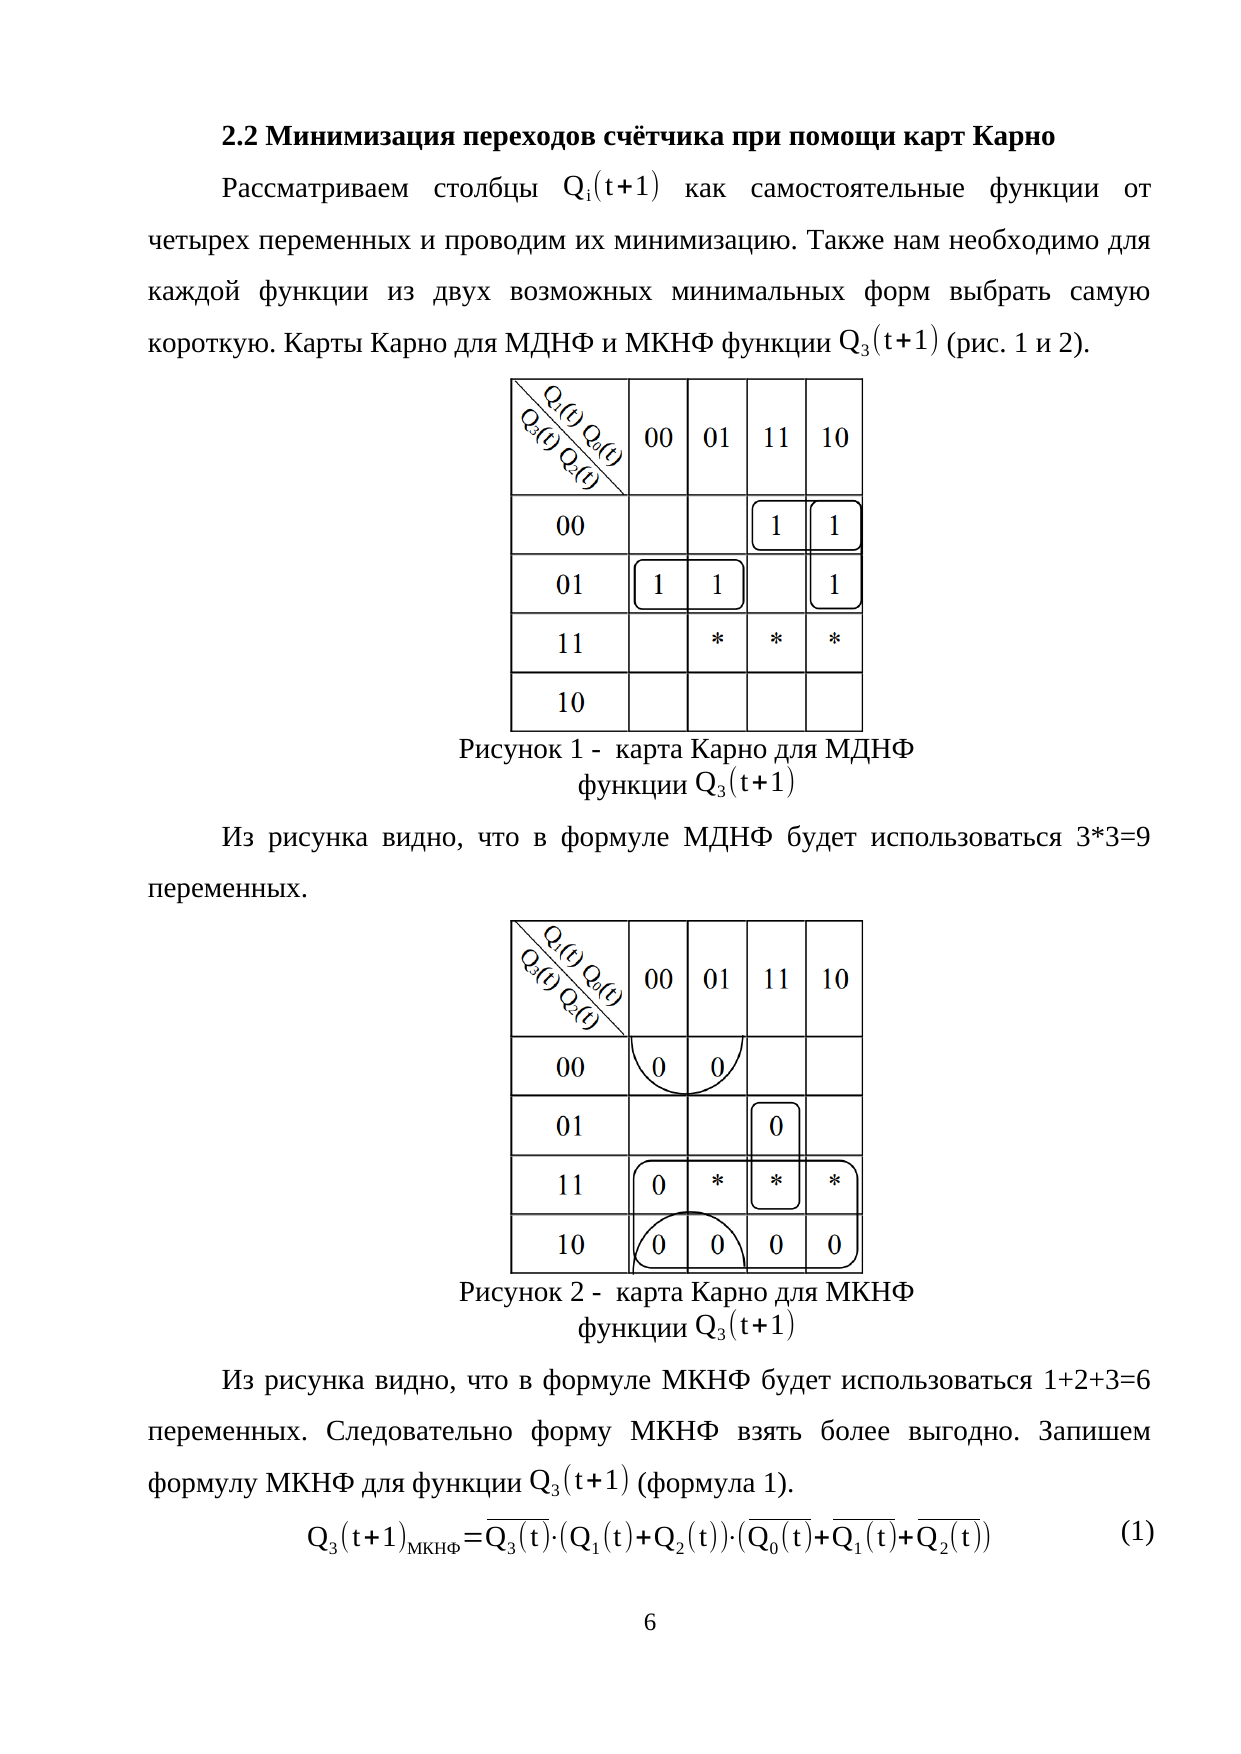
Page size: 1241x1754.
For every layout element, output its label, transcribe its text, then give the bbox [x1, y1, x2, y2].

text Рассматриваем столбцы как самостоятельные функции от четырех переменных и проводим их минимизацию. Также нам необходимо для каждой функции из двух возможных минимальных форм выбрать самую короткую. Карты Карно для МДНФ и МКНФ функции (рис. 1 и 2). [148, 168, 1152, 360]
text Из рисунка видно, что в формуле МКНФ будет использоваться 1+2+3=6 переменных. Следовательно форму МКНФ взять более выгодно. Запишем формулу МКНФ для функции (формула 1). [148, 1362, 1152, 1500]
text 2.2 Минимизация переходов счётчика при помощи карт Карно [148, 118, 1152, 152]
text Из рисунка видно, что в формуле МДНФ будет использоваться 3*3=9 переменных. [148, 819, 1152, 903]
text Рисунок 2 - карта Карно для МКНФ функции [411, 920, 962, 1345]
picture [510, 377, 864, 732]
text Рисунок 1 - карта Карно для МДНФ функции [411, 377, 962, 802]
picture [510, 920, 864, 1275]
